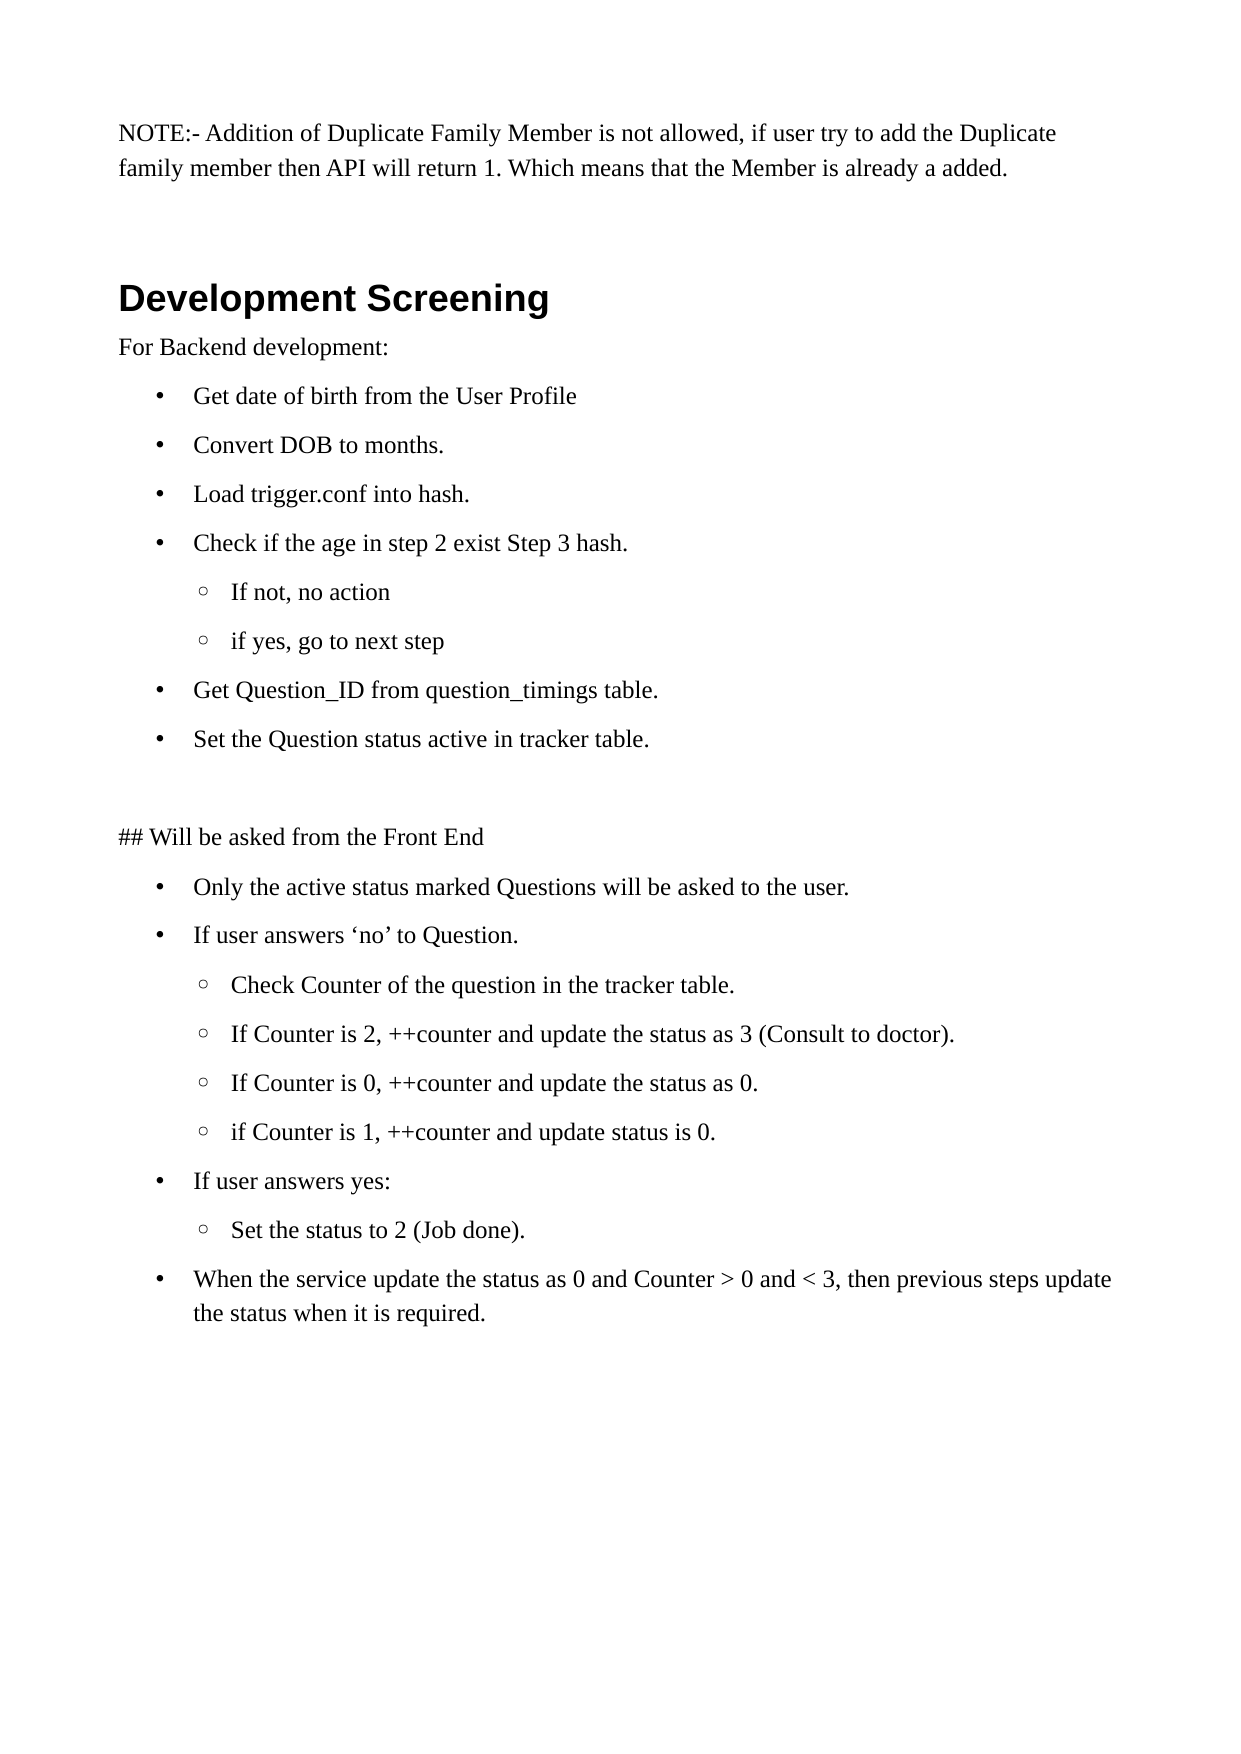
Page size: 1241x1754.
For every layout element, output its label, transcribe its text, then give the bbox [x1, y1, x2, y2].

list When the service update the status as 0 and Counter > 0 and < 3, then previous steps update the status when it is required. [156, 1264, 1122, 1327]
list If Counter is 2, ++counter and update the status as 3 (Consult to doctor). [193, 1019, 1122, 1047]
list if Counter is 1, ++counter and update status is 0. [193, 1117, 1122, 1146]
list If Counter is 0, ++counter and update the status as 0. [193, 1068, 1122, 1097]
text For Backend development: [118, 332, 1122, 361]
list If not, no action [193, 577, 1122, 606]
list Get date of birth from the User Profile [156, 381, 1122, 410]
list Set the status to 2 (Job done). [193, 1215, 1122, 1244]
text ## Will be asked from the Front End [118, 822, 1122, 851]
subtitle Development Screening [118, 276, 1122, 319]
list if yes, go to next step [193, 626, 1122, 655]
text NOTE:- Addition of Duplicate Family Member is not allowed, if user try to add the Duplicate family member then API will return 1. Which means that the Member is already a added. [118, 118, 1122, 181]
list Set the Question status active in tracker table. [156, 724, 1122, 753]
list Check Counter of the question in the tracker table. [193, 970, 1122, 998]
list Only the active status marked Questions will be asked to the user. [156, 872, 1122, 900]
list Convert DOB to months. [156, 430, 1122, 459]
list Load trigger.conf into hash. [156, 479, 1122, 508]
list If user answers yes: [156, 1166, 1122, 1195]
list Check if the age in step 2 exist Step 3 hash. [156, 528, 1122, 557]
list If user answers ‘no’ to Question. [156, 921, 1122, 949]
list Get Question_ID from question_timings table. [156, 675, 1122, 704]
